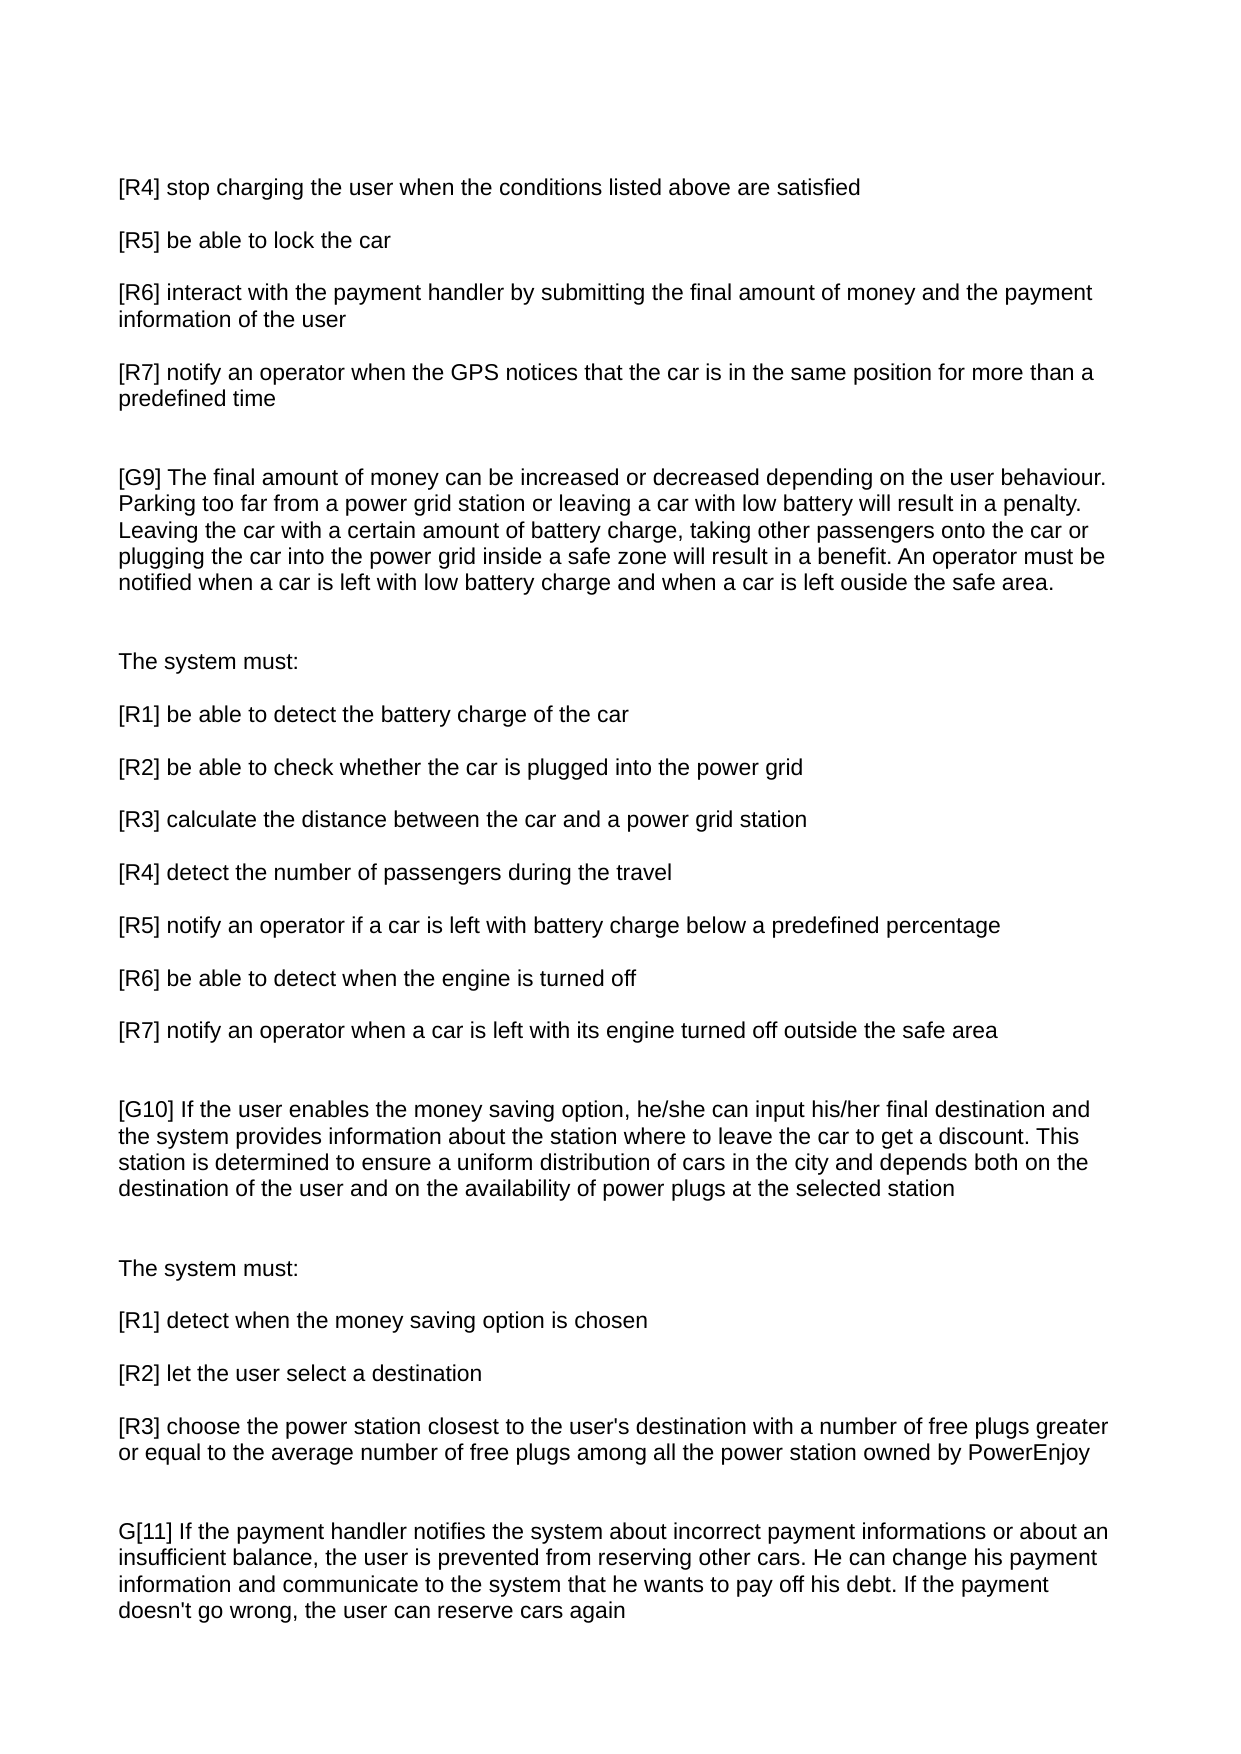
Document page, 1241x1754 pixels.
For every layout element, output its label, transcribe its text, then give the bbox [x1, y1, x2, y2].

text [R7] notify an operator when the GPS notices that the car is in the same position for more than a predefined time [118, 358, 1122, 411]
text [R7] notify an operator when a car is left with its engine turned off outside the safe area [118, 1017, 1122, 1044]
text [G9] The final amount of money can be increased or decreased depending on the user behaviour. [118, 464, 1122, 490]
text [R3] calculate the distance between the car and a power grid station [118, 806, 1122, 833]
text The system must: [118, 648, 1122, 675]
text G[11] If the payment handler notifies the system about incorrect payment informations or about an insufficient balance, the user is prevented from reserving other cars. He can change his payment information and communicate to the system that he wants to pay off his debt. If the payment doesn't go wrong, the user can reserve cars again [118, 1518, 1122, 1623]
text [R6] be able to detect when the engine is turned off [118, 964, 1122, 991]
text [R5] notify an operator if a car is left with battery charge below a predefined percentage [118, 912, 1122, 938]
text [R2] be able to check whether the car is plugged into the power grid [118, 754, 1122, 780]
text [R5] be able to lock the car [118, 227, 1122, 253]
text [R6] interact with the payment handler by submitting the final amount of money and the payment information of the user [118, 279, 1122, 332]
text Leaving the car with a certain amount of battery charge, taking other passengers onto the car or plugging the car into the power grid inside a safe zone will result in a benefit. An operator must be notified when a car is left with low battery charge and when a car is left ouside the safe area. [118, 517, 1122, 596]
text The system must: [118, 1254, 1122, 1281]
text [R1] detect when the money saving option is chosen [118, 1307, 1122, 1333]
text [R3] choose the power station closest to the user's destination with a number of free plugs greater or equal to the average number of free plugs among all the power station owned by PowerEnjoy [118, 1413, 1122, 1465]
text [R4] stop charging the user when the conditions listed above are satisfied [118, 174, 1122, 200]
text [G10] If the user enables the money saving option, he/she can input his/her final destination and the system provides information about the station where to leave the car to get a discount. This station is determined to ensure a uniform distribution of cars in the city and depends both on the destination of the user and on the availability of power plugs at the selected station [118, 1096, 1122, 1202]
text Parking too far from a power grid station or leaving a car with low battery will result in a penalty. [118, 490, 1122, 517]
text [R1] be able to detect the battery charge of the car [118, 701, 1122, 727]
text [R2] let the user select a destination [118, 1360, 1122, 1386]
text [R4] detect the number of passengers during the travel [118, 859, 1122, 886]
